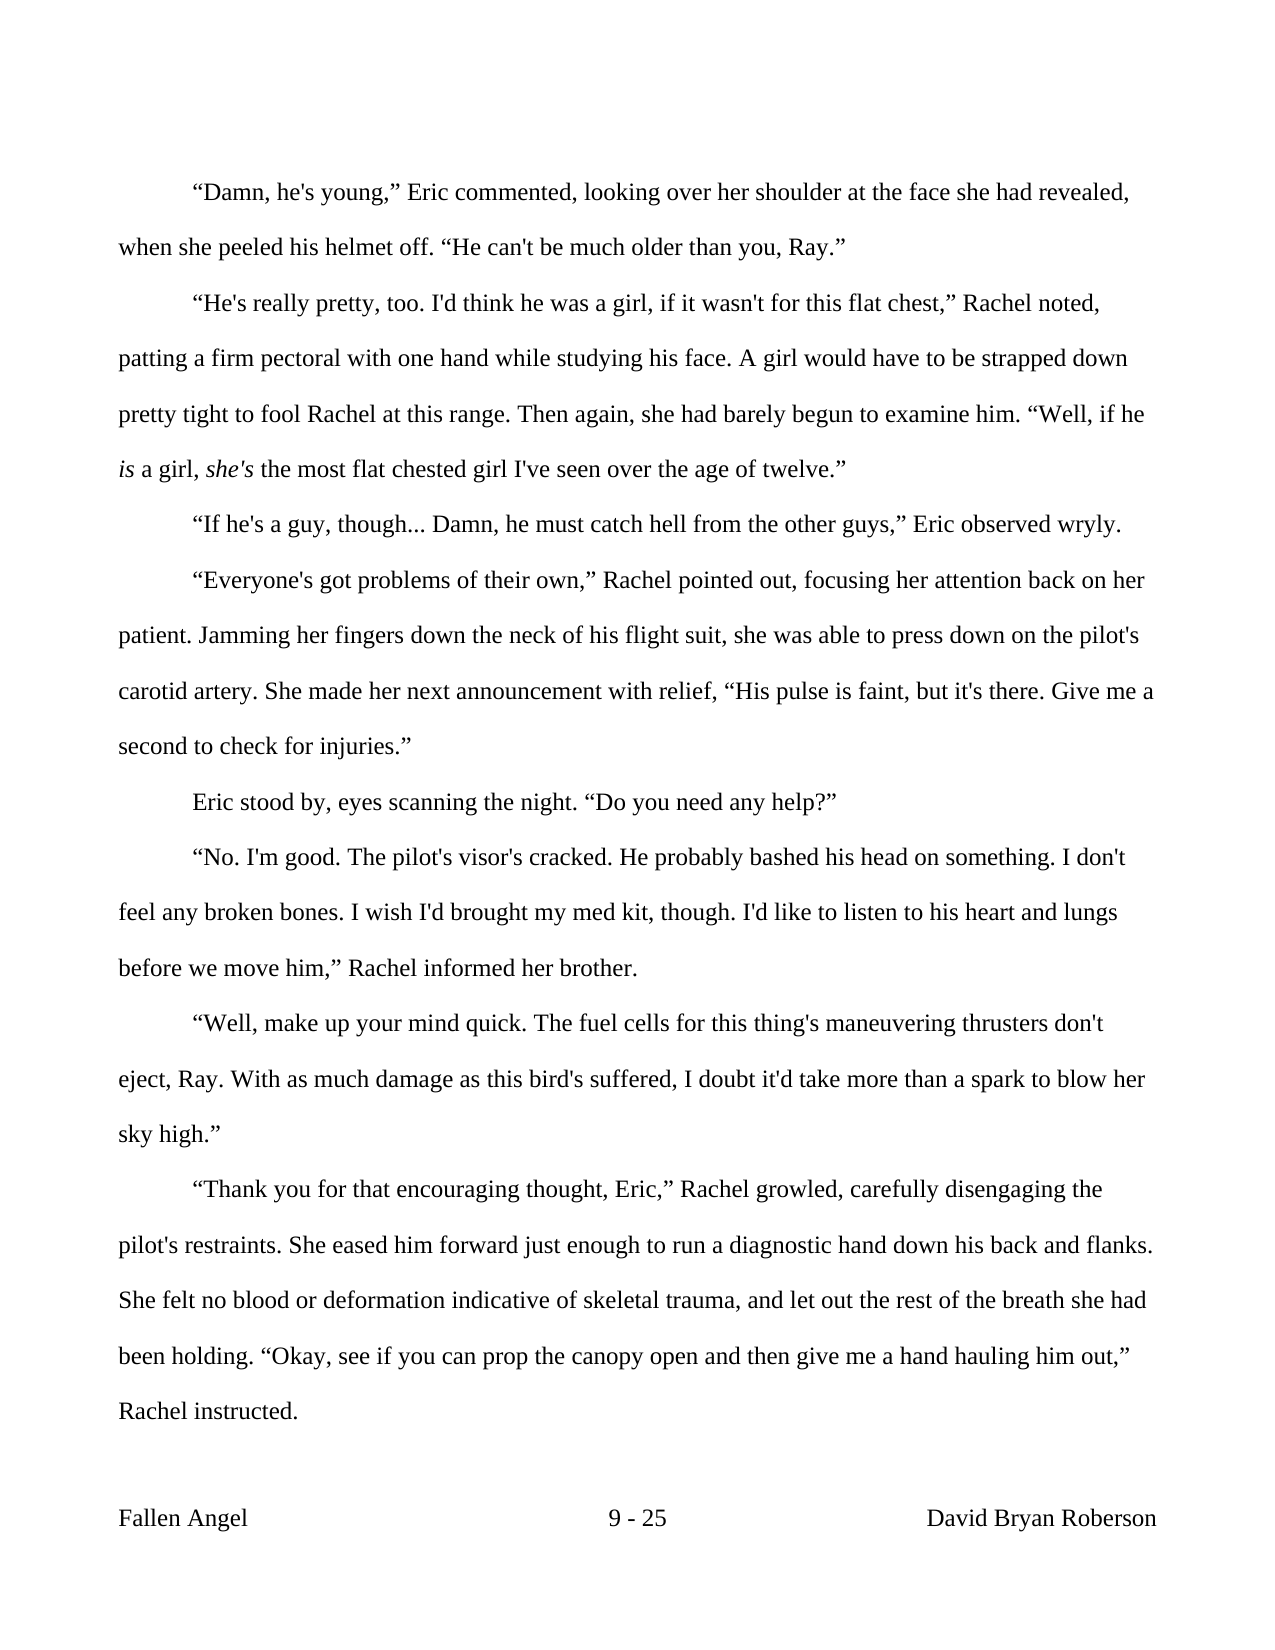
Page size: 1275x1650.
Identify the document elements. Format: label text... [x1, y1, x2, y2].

text “Damn, he's young,” Eric commented, looking over her shoulder at the face she had revealed, when she peeled his helmet off. “He can't be much older than you, Ray.” [118, 178, 1157, 261]
text “Well, make up your mind quick. The fuel cells for this thing's maneuvering thrusters don't eject, Ray. With as much damage as this bird's suffered, I doubt it'd take more than a spark to blow her sky high.” [118, 1009, 1157, 1148]
text “If he's a guy, though... Damn, he must catch hell from the other guys,” Eric observed wryly. [118, 511, 1157, 538]
text “Thank you for that encouraging thought, Eric,” Rachel growled, carefully disengaging the pilot's restraints. She eased him forward just enough to run a diagnostic hand down his back and flanks. She felt no blood or deformation indicative of skeletal trauma, and let out the rest of the breath she had been holding. “Okay, see if you can prop the canopy open and then give me a hand hauling him out,” Rachel instructed. [118, 1176, 1157, 1425]
text “He's really pretty, too. I'd think he was a girl, if it wasn't for this flat chest,” Rachel noted, patting a firm pectoral with one hand while studying his face. A girl would have to be strapped down pretty tight to fool Rachel at this range. Then again, she had barely begun to examine him. “Well, if he is a girl, she's the most flat chested girl I've seen over the age of twelve.” [118, 289, 1157, 483]
text Eric stood by, eyes scanning the night. “Do you need any help?” [118, 788, 1157, 815]
text “Everyone's got problems of their own,” Rachel pointed out, focusing her attention back on her patient. Jamming her fingers down the neck of his flight suit, she was able to press down on the pilot's carotid artery. She made her next announcement with relief, “His pulse is faint, but it's there. Give me a second to check for injuries.” [118, 566, 1157, 760]
text “No. I'm good. The pilot's visor's cracked. He probably bashed his head on something. I don't feel any broken bones. I wish I'd brought my med kit, though. I'd like to listen to his heart and lungs before we move him,” Rachel informed her brother. [118, 843, 1157, 982]
